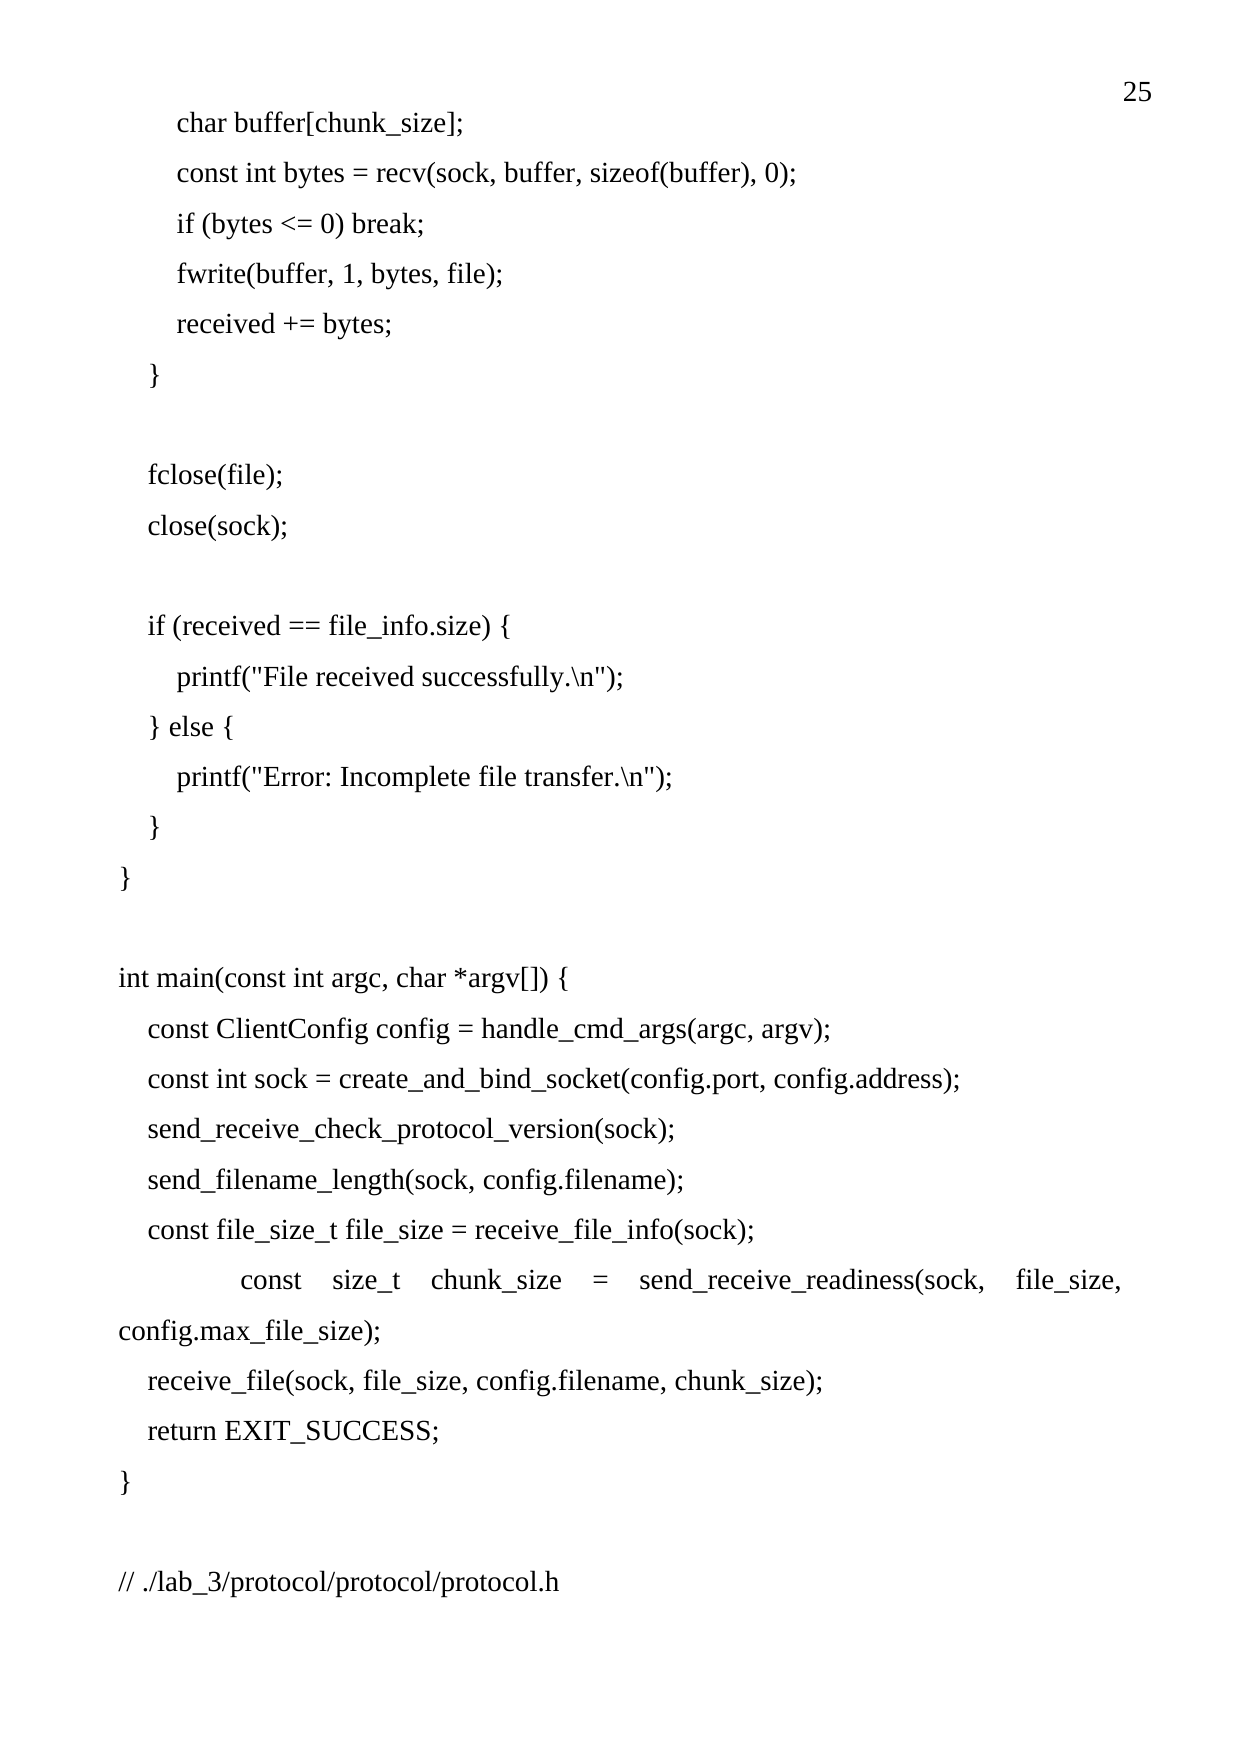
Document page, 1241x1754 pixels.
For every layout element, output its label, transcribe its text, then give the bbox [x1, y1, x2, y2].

text const int sock = create_and_bind_socket(config.port, config.address); [118, 1061, 1122, 1095]
text send_filename_length(sock, config.filename); [118, 1162, 1122, 1195]
text close(sock); [118, 508, 1122, 541]
text } [118, 1464, 1122, 1497]
text const file_size_t file_size = receive_file_info(sock); [118, 1212, 1122, 1246]
text char buffer[chunk_size]; [118, 105, 1122, 139]
text printf("Error: Incomplete file transfer.\n"); [118, 759, 1122, 793]
text return EXIT_SUCCESS; [118, 1413, 1122, 1447]
text } [118, 809, 1122, 843]
text const ClientConfig config = handle_cmd_args(argc, argv); [118, 1011, 1122, 1044]
text fwrite(buffer, 1, bytes, file); [118, 256, 1122, 290]
text const size_t chunk_size = send_receive_readiness(sock, file_size, config.max_file_size); [118, 1262, 1122, 1346]
text int main(const int argc, char *argv[]) { [118, 961, 1122, 994]
text const int bytes = recv(sock, buffer, sizeof(buffer), 0); [118, 156, 1122, 189]
text } [118, 860, 1122, 893]
text fclose(file); [118, 457, 1122, 491]
text received += bytes; [118, 306, 1122, 340]
text printf("File received successfully.\n"); [118, 659, 1122, 692]
text send_receive_check_protocol_version(sock); [118, 1111, 1122, 1145]
text receive_file(sock, file_size, config.filename, chunk_size); [118, 1363, 1122, 1397]
text if (received == file_info.size) { [118, 608, 1122, 642]
text } [118, 357, 1122, 390]
text if (bytes <= 0) break; [118, 206, 1122, 239]
text } else { [118, 709, 1122, 742]
text // ./lab_3/protocol/protocol/protocol.h [118, 1564, 1122, 1598]
